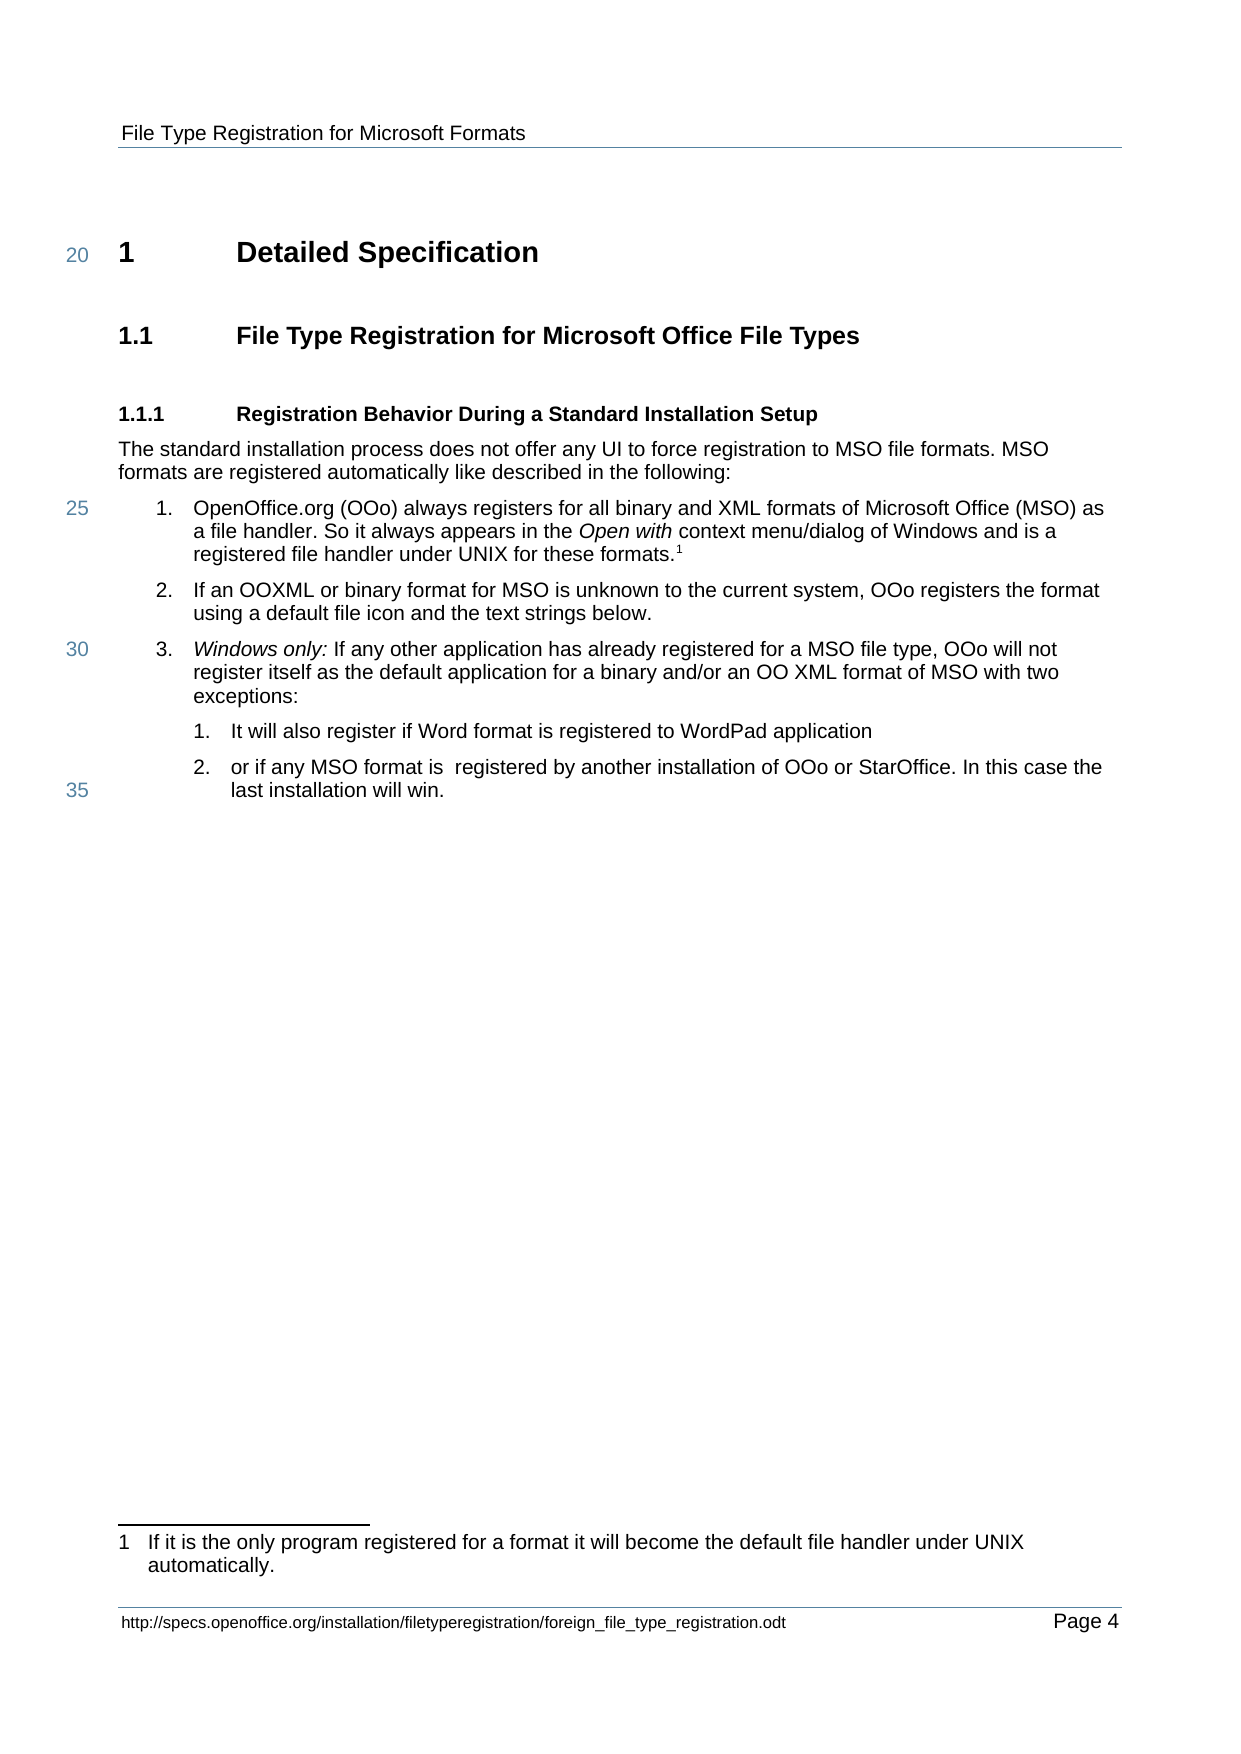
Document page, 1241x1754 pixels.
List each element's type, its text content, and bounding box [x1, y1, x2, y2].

text The standard installation process does not offer any UI to force registration to MSO file formats. MSO formats are registered automatically like described in the following: [118, 438, 1122, 484]
subtitle Detailed Specification [118, 236, 1122, 268]
list If an OOXML or binary format for MSO is unknown to the current system, OOo registers the format using a default file icon and the text strings below. [156, 579, 1122, 625]
subtitle File Type Registration for Microsoft Office File Types [118, 322, 1122, 349]
list If it is the only program registered for a format it will become the default file handler under UNIX automatically. [118, 1531, 1122, 1577]
list Windows only: If any other application has already registered for a MSO file type, OOo will not register itself as the default application for a binary and/or an OO XML format of MSO with two exceptions: [156, 638, 1122, 707]
subtitle Registration Behavior During a Standard Installation Setup [118, 403, 1122, 426]
list It will also register if Word format is registered to WordPad application [193, 720, 1122, 743]
list or if any MSO format is registered by another installation of OOo or StarOffice. In this case the last installation will win. [193, 756, 1122, 802]
list OpenOffice.org (OOo) always registers for all binary and XML formats of Microsoft Office (MSO) as a file handler. So it always appears in the Open with context menu/dialog of Windows and is a registered file handler under UNIX for these formats. [156, 497, 1122, 566]
